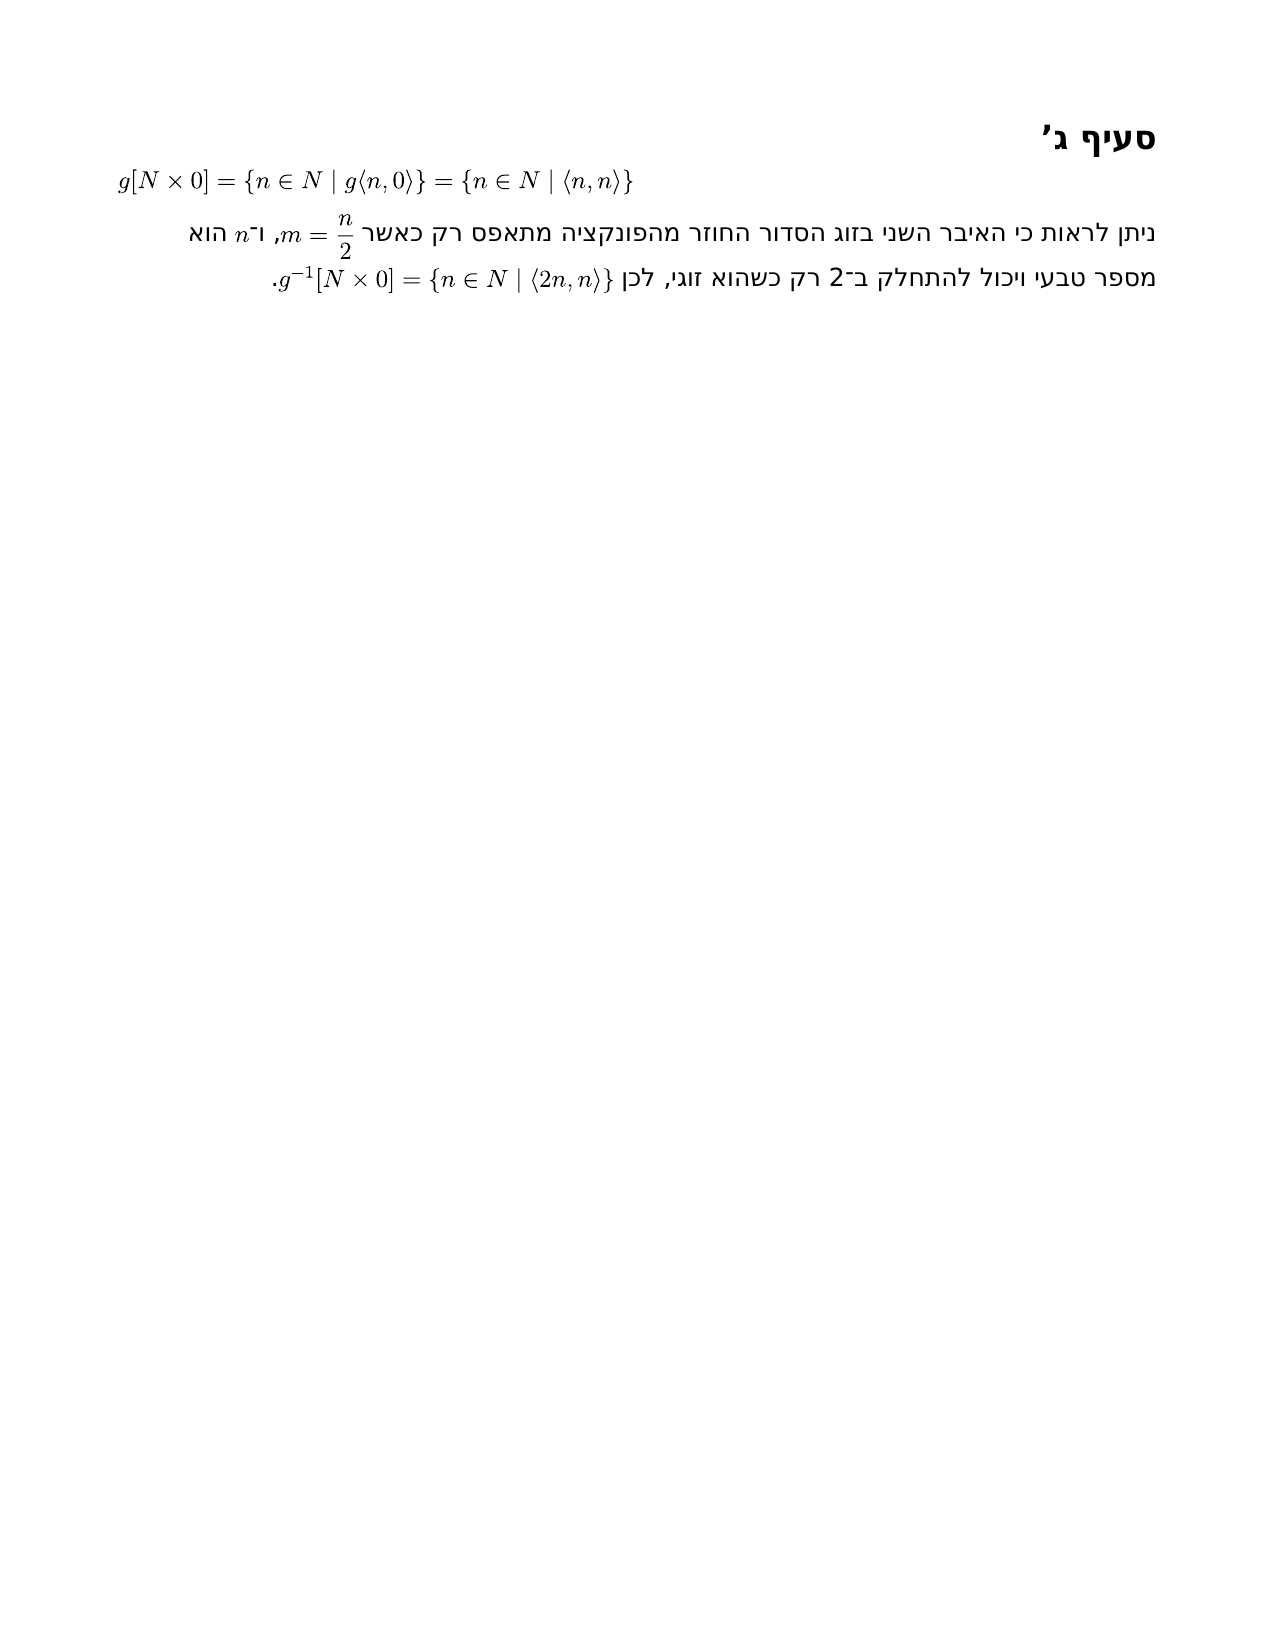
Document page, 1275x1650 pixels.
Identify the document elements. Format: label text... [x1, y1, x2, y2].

subtitle סעיף ג’ [118, 118, 1157, 157]
text ניתן לראות כי האיבר השני בזוג הסדור החוזר מהפונקציה מתאפס רק כאשר , ו־ הוא מספר טבעי ויכול להתחלק ב־2 רק כשהוא זוגי, לכן . [118, 214, 1157, 293]
